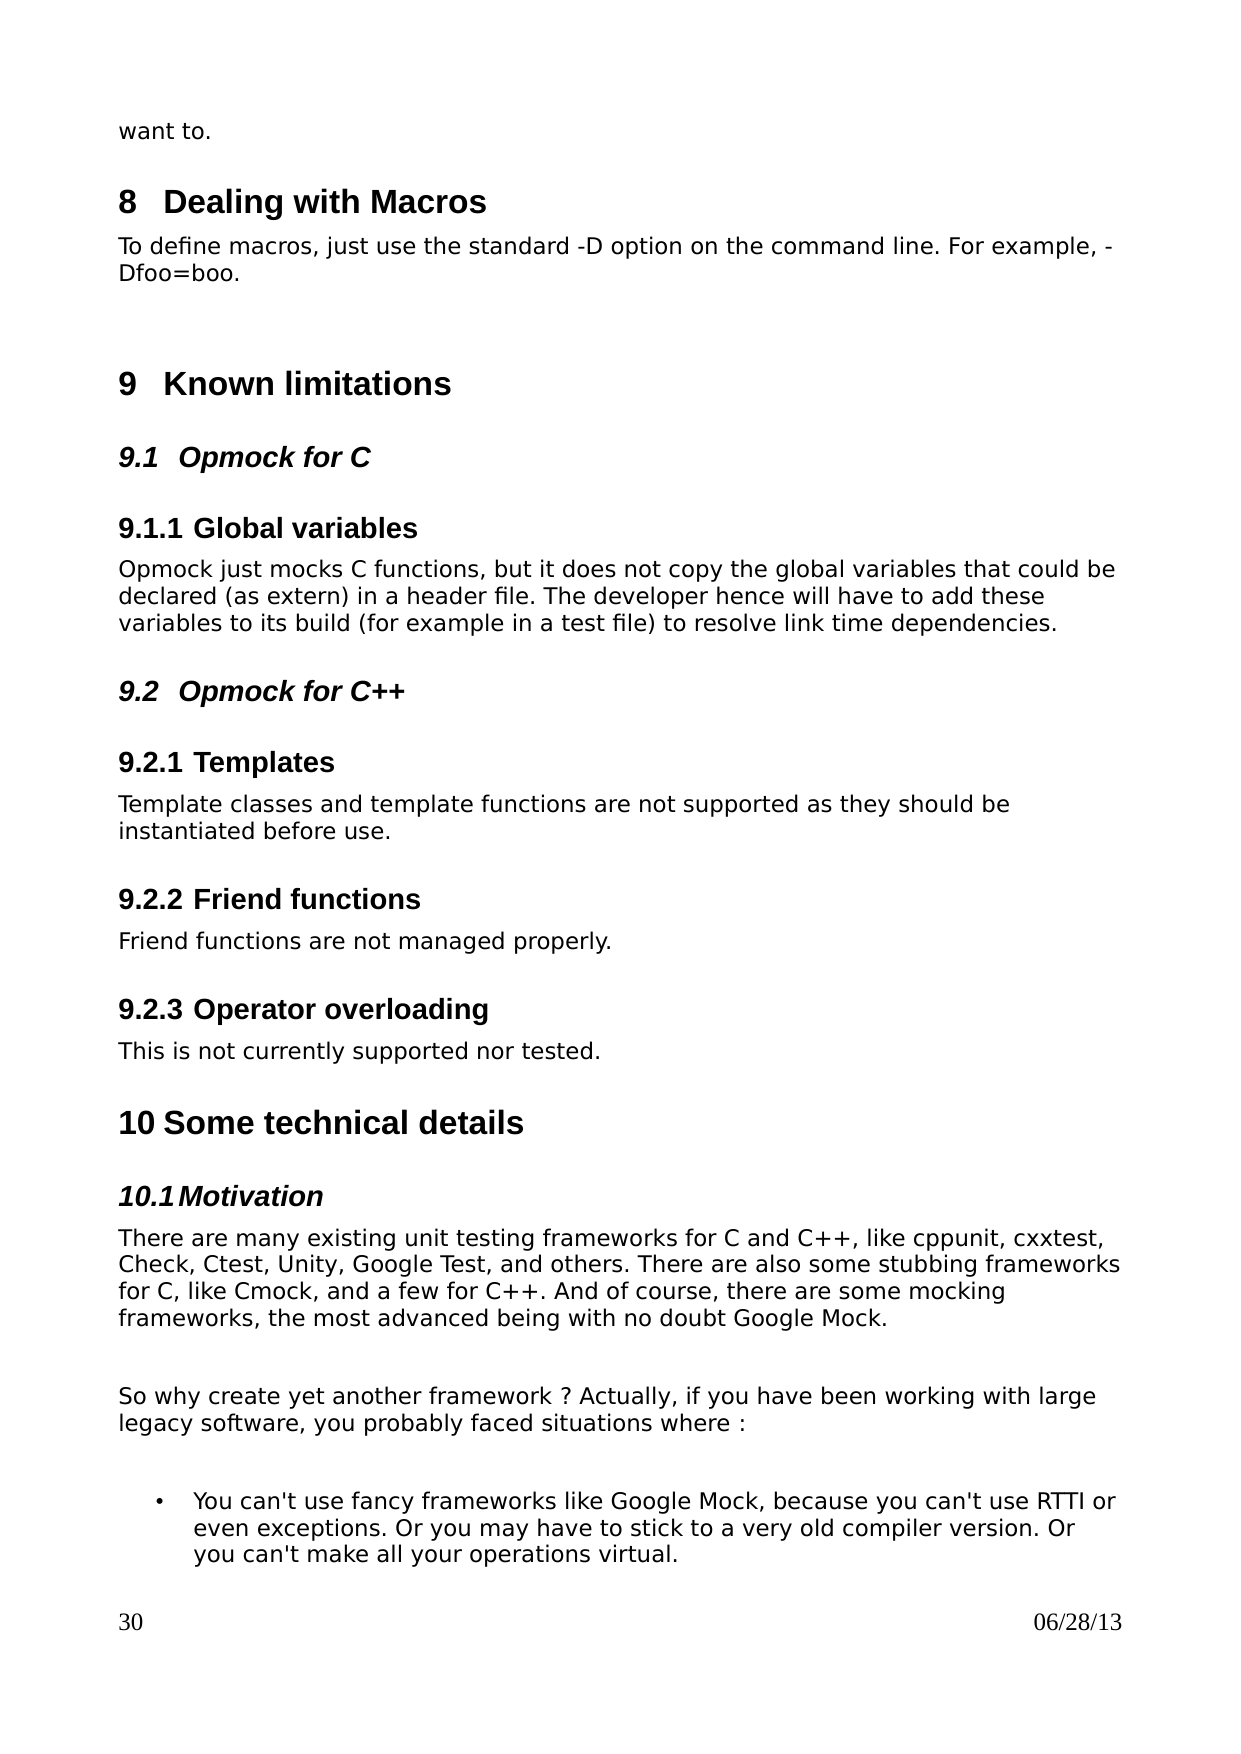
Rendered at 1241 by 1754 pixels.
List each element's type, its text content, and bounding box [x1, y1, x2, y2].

subtitle Friend functions [118, 882, 1122, 916]
list You can't use fancy frameworks like Google Mock, because you can't use RTTI or even exceptions. Or you may have to stick to a very old compiler version. Or you can't make all your operations virtual. [156, 1488, 1122, 1568]
text So why create yet another framework ? Actually, if you have been working with large legacy software, you probably faced situations where : [118, 1383, 1122, 1436]
subtitle Dealing with Macros [118, 182, 1122, 221]
text Template classes and template functions are not supported as they should be instantiated before use. [118, 791, 1122, 844]
subtitle Global variables [118, 511, 1122, 544]
text There are many existing unit testing frameworks for C and C++, like cppunit, cxxtest, Check, Ctest, Unity, Google Test, and others. There are also some stubbing frameworks for C, like Cmock, and a few for C++. And of course, there are some mocking frameworks, the most advanced being with no doubt Google Mock. [118, 1225, 1122, 1331]
text Opmock just mocks C functions, but it does not copy the global variables that could be declared (as extern) in a header file. The developer hence will have to add these variables to its build (for example in a test file) to resolve link time dependencies. [118, 557, 1122, 637]
subtitle Known limitations [118, 363, 1122, 402]
subtitle Opmock for C++ [118, 674, 1122, 708]
subtitle Motivation [118, 1179, 1122, 1212]
subtitle Templates [118, 745, 1122, 779]
subtitle Opmock for C [118, 439, 1122, 473]
subtitle Some technical details [118, 1102, 1122, 1141]
text Friend functions are not managed properly. [118, 928, 1122, 955]
text This is not currently supported nor tested. [118, 1038, 1122, 1065]
text want to. [118, 118, 1122, 145]
subtitle Operator overloading [118, 992, 1122, 1026]
text To define macros, just use the standard -D option on the command line. For example, -Dfoo=boo. [118, 233, 1122, 287]
